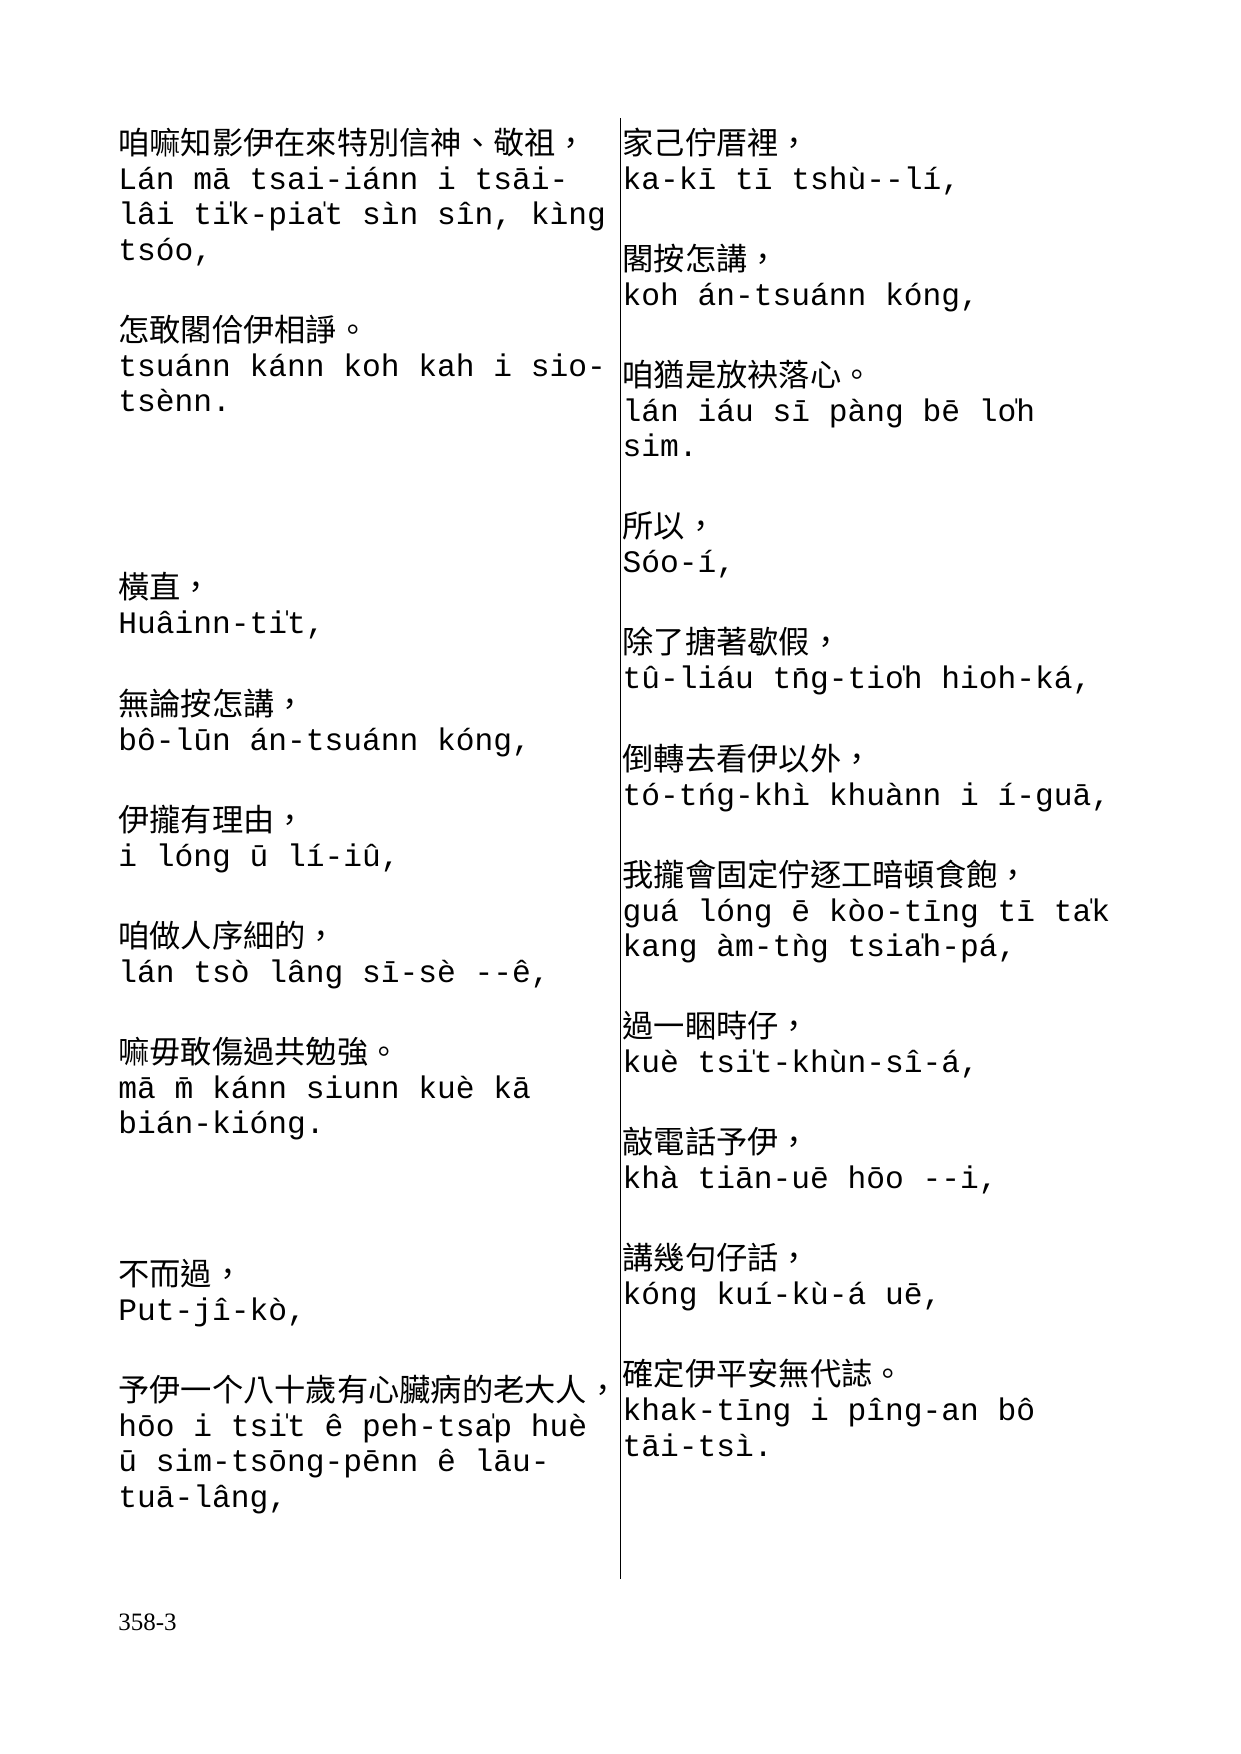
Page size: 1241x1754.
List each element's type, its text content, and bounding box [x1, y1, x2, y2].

text 不而過， [118, 1249, 618, 1294]
text khà tiān-uē hōo --i, [622, 1162, 1122, 1198]
text 確定伊平安無代誌。 [622, 1349, 1122, 1394]
text bô-lūn án-tsuánn kóng, [118, 724, 618, 759]
text 閣按怎講， [622, 234, 1122, 279]
text 嘛毋敢傷過共勉強。 [118, 1027, 618, 1072]
text 倒轉去看伊以外， [622, 734, 1122, 779]
text tsuánn kánn koh kah i sio-tsènn. [118, 350, 618, 421]
text 家己佇厝裡， [622, 118, 1122, 163]
text Huâinn-ti̍t, [118, 608, 618, 643]
text 無論按怎講， [118, 679, 618, 724]
text khak-tīng i pîng-an bô tāi-tsì. [622, 1394, 1122, 1465]
text 伊攏有理由， [118, 795, 618, 840]
text 橫直， [118, 563, 618, 608]
text mā m̄ kánn siunn kuè kā bián-kióng. [118, 1072, 618, 1143]
text kuè tsi̍t-khùn-sî-á, [622, 1046, 1122, 1082]
text 咱做人序細的， [118, 911, 618, 956]
text 予伊一个八十歲有心臟病的老大人， [118, 1365, 618, 1410]
text 所以， [622, 502, 1122, 547]
text 咱猶是放袂落心。 [622, 350, 1122, 395]
text i lóng ū lí-iû, [118, 840, 618, 875]
text koh án-tsuánn kóng, [622, 279, 1122, 315]
text kóng kuí-kù-á uē, [622, 1278, 1122, 1314]
text Sóo-í, [622, 547, 1122, 582]
text lán tsò lâng sī-sè --ê, [118, 956, 618, 991]
text hōo i tsi̍t ê peh-tsa̍p huè ū sim-tsōng-pēnn ê lāu-tuā-lâng, [118, 1410, 618, 1517]
text 過一睏時仔， [622, 1001, 1122, 1046]
text 我攏會固定佇逐工暗頓食飽， [622, 850, 1122, 895]
text 怎敢閣佮伊相諍。 [118, 305, 618, 350]
text 講幾句仔話， [622, 1233, 1122, 1278]
text tû-liáu tn̄g-tio̍h hioh-ká, [622, 663, 1122, 698]
text 敲電話予伊， [622, 1117, 1122, 1162]
text Lán mā tsai-iánn i tsāi-lâi ti̍k-pia̍t sìn sîn, kìng tsóo, [118, 163, 618, 269]
text tó-tńg-khì khuànn i í-guā, [622, 779, 1122, 814]
text Put-jî-kò, [118, 1294, 618, 1330]
text lán iáu sī pàng bē lo̍h sim. [622, 395, 1122, 466]
text guá lóng ē kòo-tīng tī ta̍k kang àm-tǹg tsia̍h-pá, [622, 895, 1122, 966]
text 咱嘛知影伊在來特別信神、敬祖， [118, 118, 618, 163]
text ka-kī tī tshù--lí, [622, 163, 1122, 199]
text 除了搪著歇假， [622, 618, 1122, 663]
